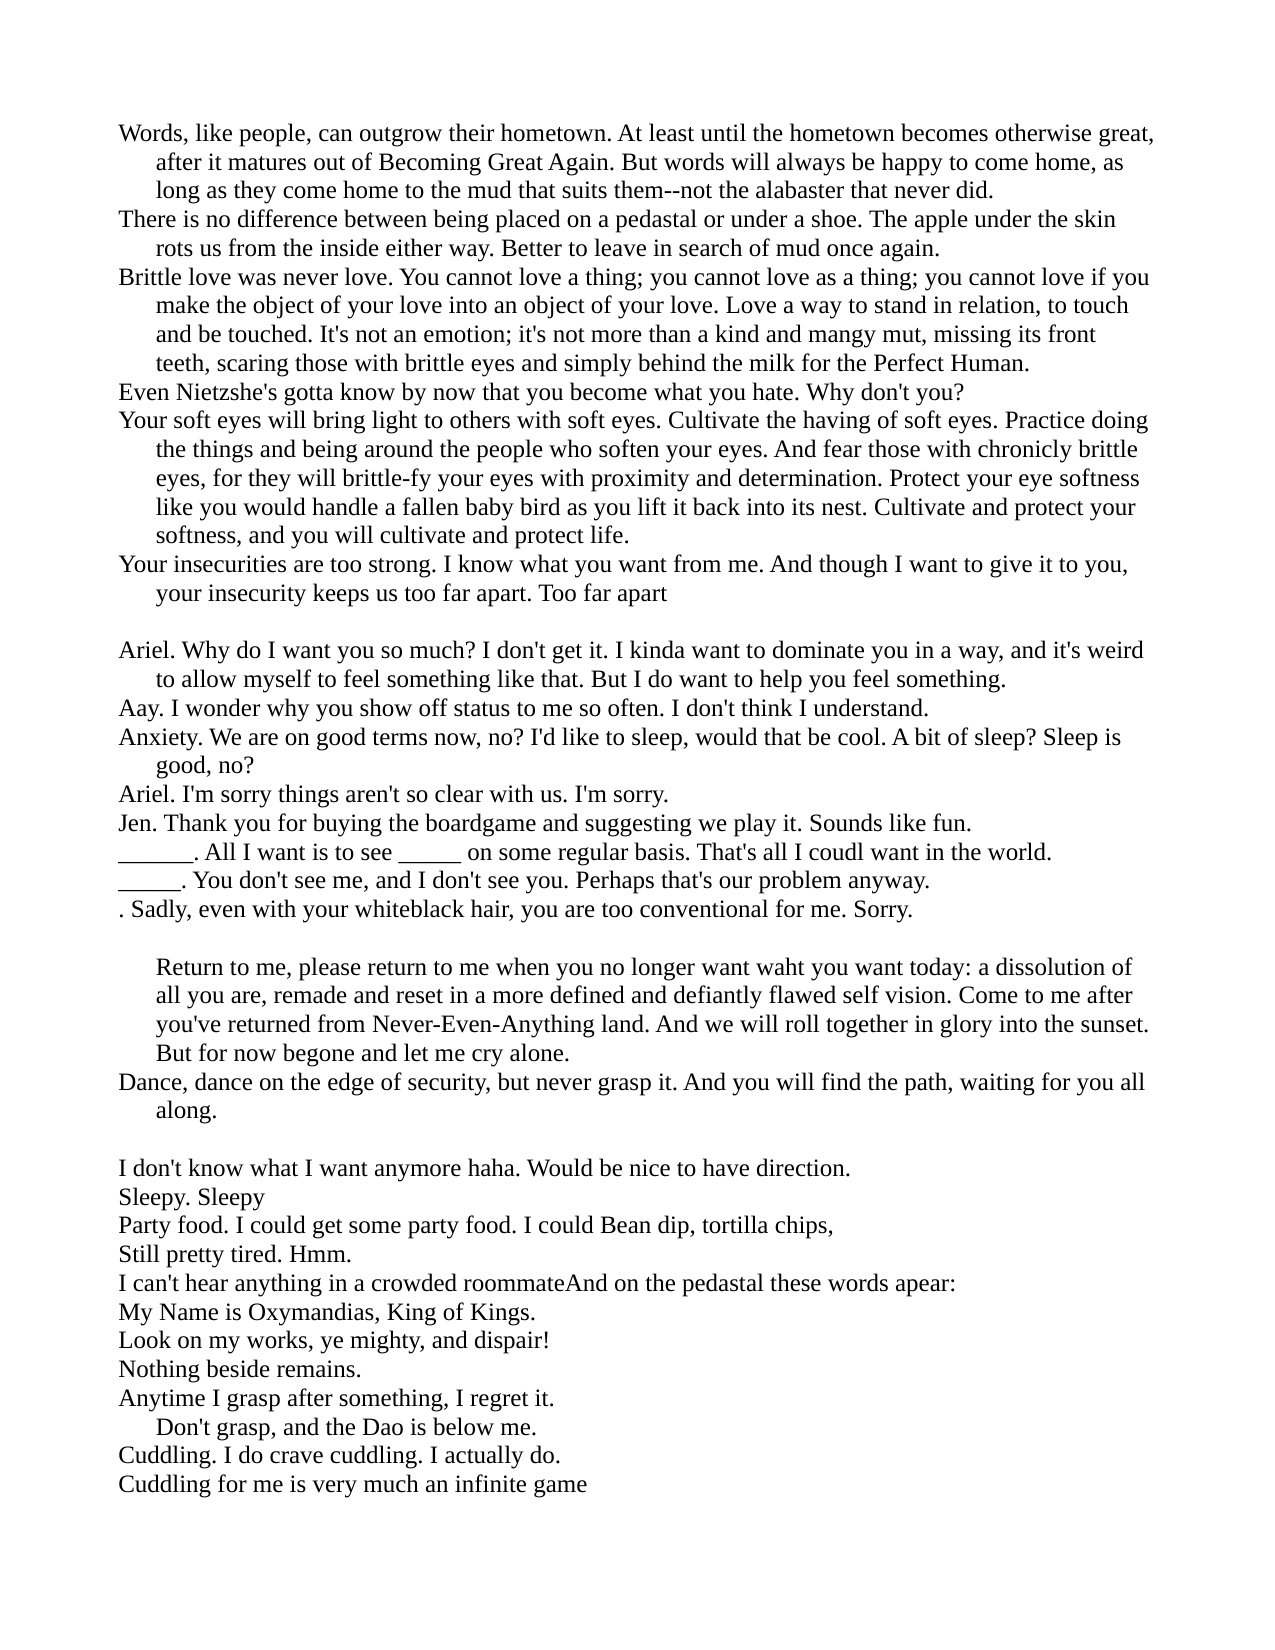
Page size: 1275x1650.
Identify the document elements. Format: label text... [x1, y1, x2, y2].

text My Name is Oxymandias, King of Kings. [118, 1297, 1157, 1326]
text Dance, dance on the edge of security, but never grasp it. And you will find the path, waiting for you all along. [118, 1067, 1157, 1124]
text . Sadly, even with your whiteblack hair, you are too conventional for me. Sorry. [118, 894, 1157, 923]
text Ariel. Why do I want you so much? I don't get it. I kinda want to dominate you in a way, and it's weird to allow myself to feel something like that. But I do want to help you feel something. [118, 636, 1157, 693]
text Cuddling for me is very much an infinite game [118, 1469, 1157, 1498]
text Aay. I wonder why you show off status to me so often. I don't think I understand. [118, 693, 1157, 722]
text I can't hear anything in a crowded roommateAnd on the pedastal these words apear: [118, 1268, 1157, 1297]
text Jen. Thank you for buying the boardgame and suggesting we play it. Sounds like fun. [118, 808, 1157, 837]
text I don't know what I want anymore haha. Would be nice to have direction. [118, 1153, 1157, 1182]
text Look on my works, ye mighty, and dispair! [118, 1326, 1157, 1354]
text Nothing beside remains. [118, 1354, 1157, 1383]
text Brittle love was never love. You cannot love a thing; you cannot love as a thing; you cannot love if you make the object of your love into an object of your love. Love a way to stand in relation, to touch and be touched. It's not an emotion; it's not more than a kind and mangy mut, missing its front teeth, scaring those with brittle eyes and simply behind the milk for the Perfect Human. [118, 262, 1157, 377]
text Your soft eyes will bring light to others with soft eyes. Cultivate the having of soft eyes. Practice doing the things and being around the people who soften your eyes. And fear those with chronicly brittle eyes, for they will brittle-fy your eyes with proximity and determination. Protect your eye softness like you would handle a fallen baby bird as you lift it back into its nest. Cultivate and protect your softness, and you will cultivate and protect life. [118, 406, 1157, 549]
text ______. All I want is to see _____ on some regular basis. That's all I coudl want in the world. [118, 837, 1157, 866]
text Cuddling. I do crave cuddling. I actually do. [118, 1441, 1157, 1469]
text Ariel. I'm sorry things aren't so clear with us. I'm sorry. [118, 779, 1157, 808]
text Anxiety. We are on good terms now, no? I'd like to sleep, would that be cool. A bit of sleep? Sleep is good, no? [118, 722, 1157, 779]
text Even Nietzshe's gotta know by now that you become what you hate. Why don't you? [118, 377, 1157, 406]
text Your insecurities are too strong. I know what you want from me. And though I want to give it to you, your insecurity keeps us too far apart. Too far apart [118, 549, 1157, 607]
text Don't grasp, and the Dao is below me. [118, 1412, 1157, 1441]
text _____. You don't see me, and I don't see you. Perhaps that's our problem anyway. [118, 866, 1157, 894]
text Sleepy. Sleepy [118, 1182, 1157, 1211]
text Still pretty tired. Hmm. [118, 1239, 1157, 1268]
text Party food. I could get some party food. I could Bean dip, tortilla chips, [118, 1211, 1157, 1239]
text Words, like people, can outgrow their hometown. At least until the hometown becomes otherwise great, after it matures out of Becoming Great Again. But words will always be happy to come home, as long as they come home to the mud that suits them--not the alabaster that never did. [118, 118, 1157, 204]
text Anytime I grasp after something, I regret it. [118, 1383, 1157, 1412]
text Return to me, please return to me when you no longer want waht you want today: a dissolution of all you are, remade and reset in a more defined and defiantly flawed self vision. Come to me after you've returned from Never-Even-Anything land. And we will roll together in glory into the sunset. But for now begone and let me cry alone. [118, 952, 1157, 1067]
text There is no difference between being placed on a pedastal or under a shoe. The apple under the skin rots us from the inside either way. Better to leave in search of mud once again. [118, 204, 1157, 262]
